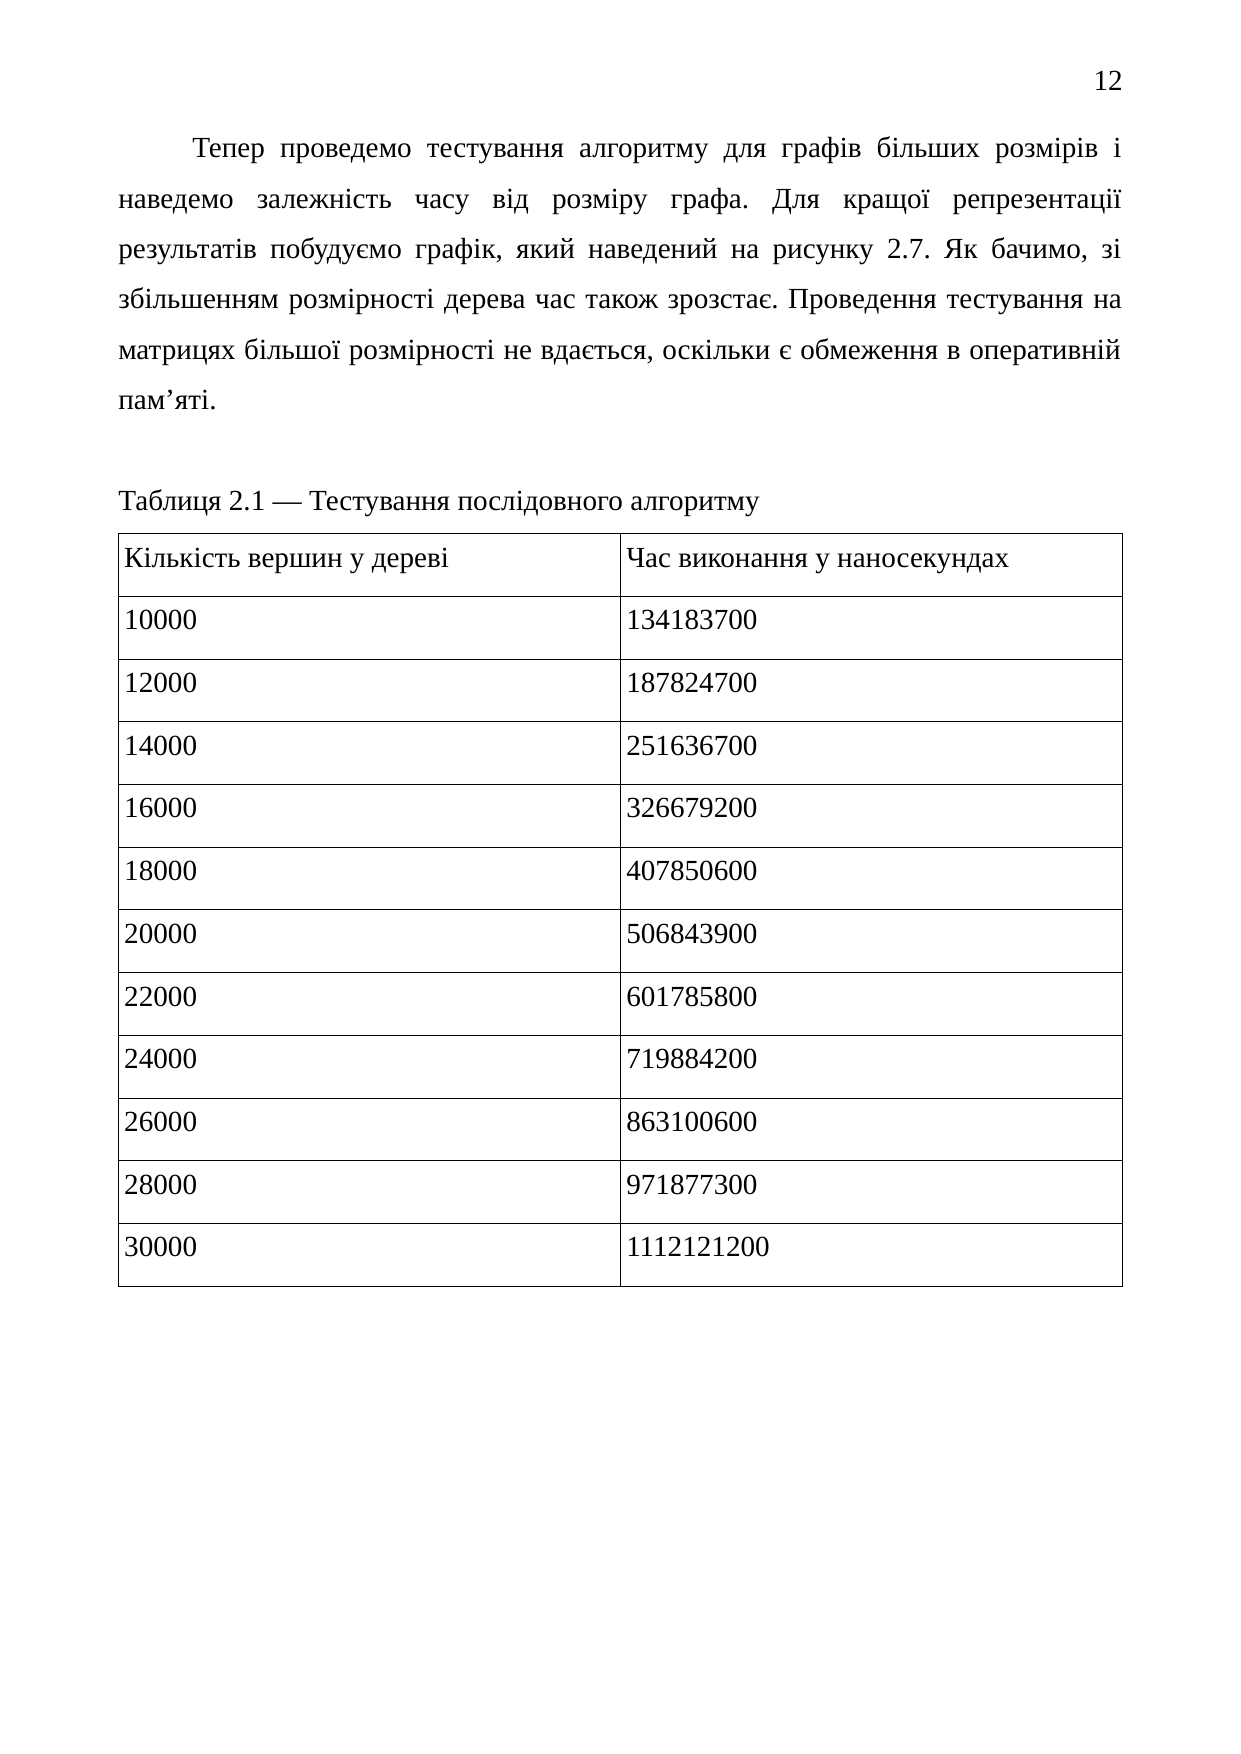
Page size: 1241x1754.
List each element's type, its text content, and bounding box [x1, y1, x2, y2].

table_cell 16000 [119, 785, 620, 847]
table_cell 134183700 [621, 597, 1122, 658]
table_cell 10000 [119, 597, 620, 658]
table_cell 20000 [119, 910, 620, 972]
table_cell 26000 [119, 1099, 620, 1160]
text Таблиця 2.1 — Тестування послідовного алгоритму [118, 483, 1122, 516]
table_cell 12000 [119, 660, 620, 721]
table_cell 863100600 [621, 1099, 1122, 1160]
table_cell 24000 [119, 1036, 620, 1097]
table_cell 601785800 [621, 973, 1122, 1035]
table_header Час виконання у наносекундах [621, 534, 1122, 596]
table_cell 18000 [119, 848, 620, 909]
table_cell 326679200 [621, 785, 1122, 847]
table_cell 22000 [119, 973, 620, 1035]
table_cell 407850600 [621, 848, 1122, 909]
table_cell 187824700 [621, 660, 1122, 721]
table_cell 1112121200 [621, 1224, 1122, 1286]
table_cell 251636700 [621, 722, 1122, 784]
table_header Кількість вершин у дереві [119, 534, 620, 596]
table_cell 14000 [119, 722, 620, 784]
table_cell 971877300 [621, 1161, 1122, 1223]
table_cell 28000 [119, 1161, 620, 1223]
table_cell 506843900 [621, 910, 1122, 972]
text Тепер проведемо тестування алгоритму для графів більших розмірів і наведемо залежність часу від розміру графа. Для кращої репрезентації результатів побудуємо графік, який наведений на рисунку 2.7. Як бачимо, зі збільшенням розмірності дерева час також зрозстає. Проведення тестування на матрицях більшої розмірності не вдається, оскільки є обмеження в оперативній пам’яті. [118, 131, 1122, 416]
table_cell 30000 [119, 1224, 620, 1286]
table_cell 719884200 [621, 1036, 1122, 1097]
